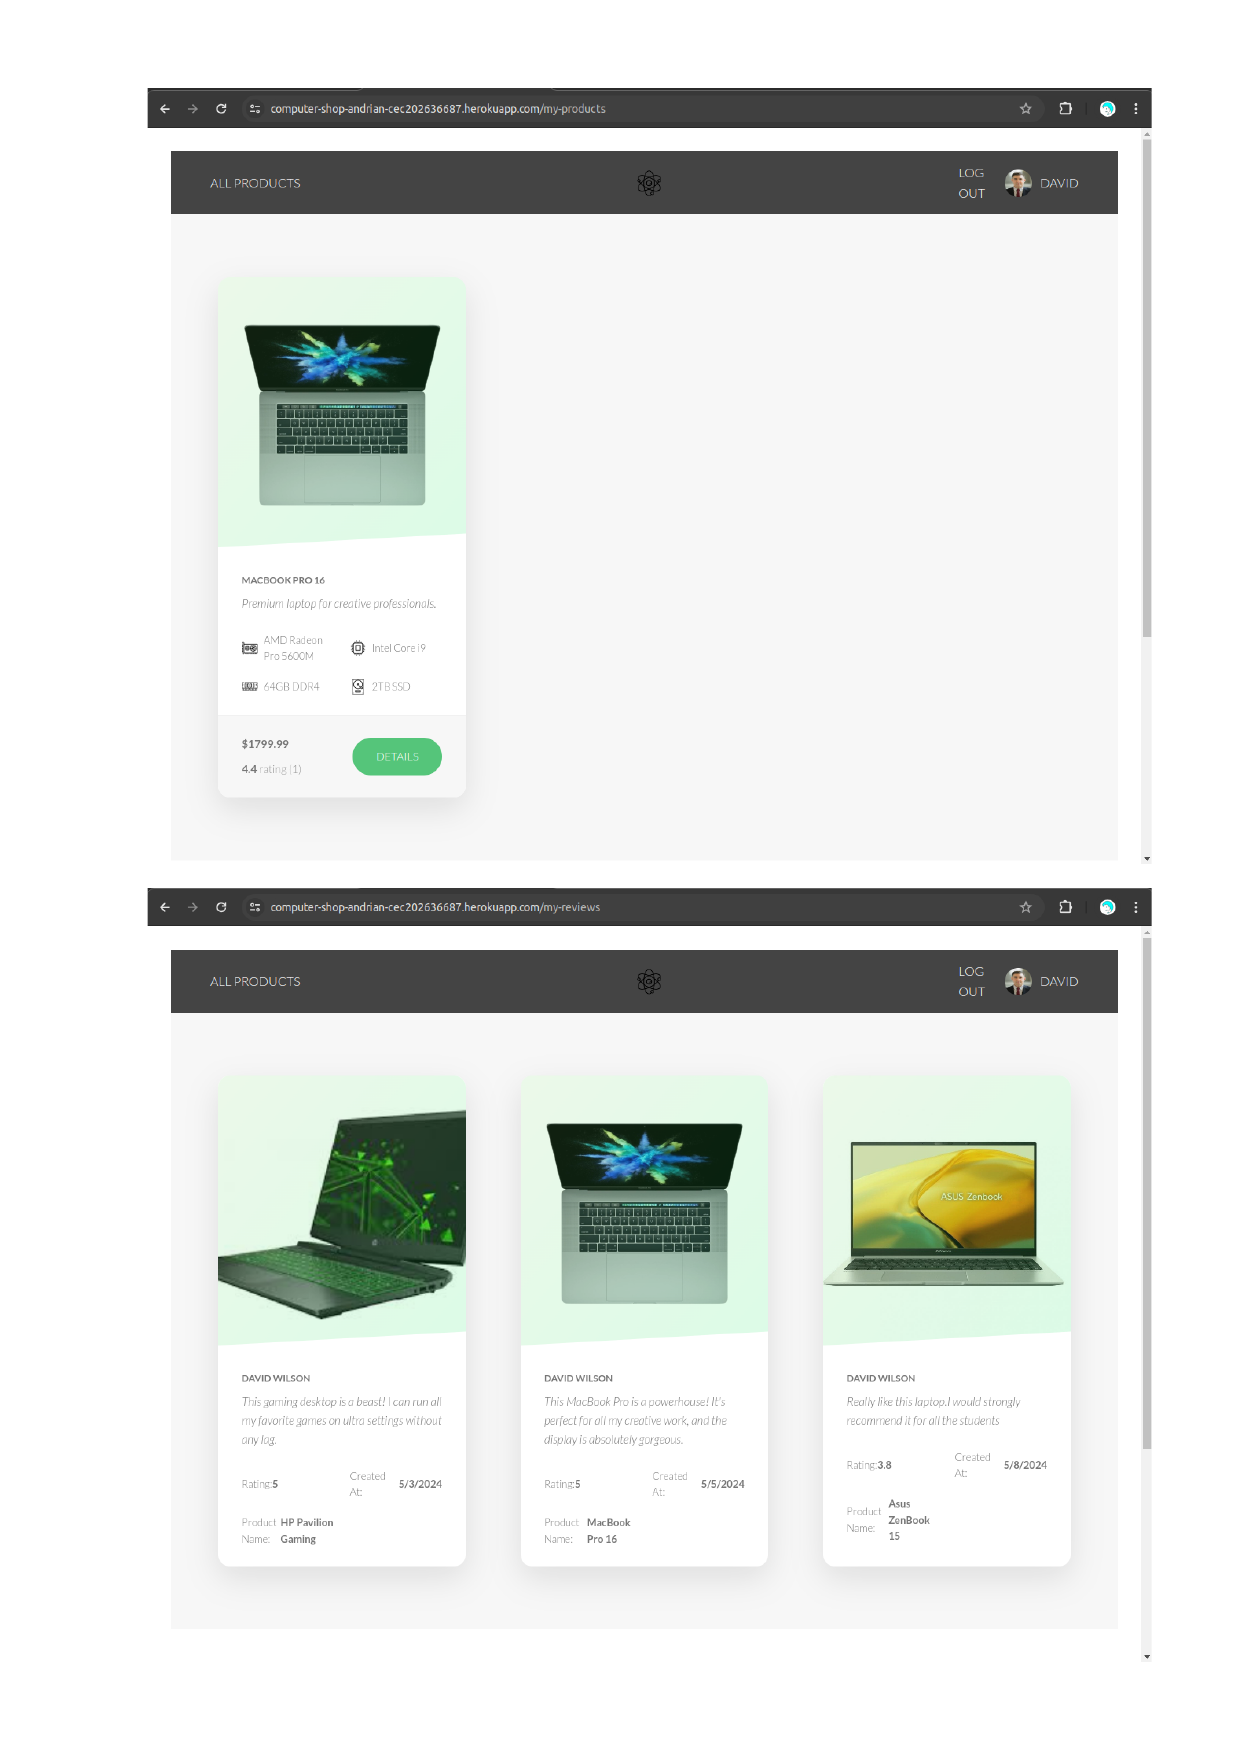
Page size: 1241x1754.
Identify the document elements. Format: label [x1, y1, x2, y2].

picture [147, 888, 1152, 1662]
picture [147, 88, 1152, 864]
